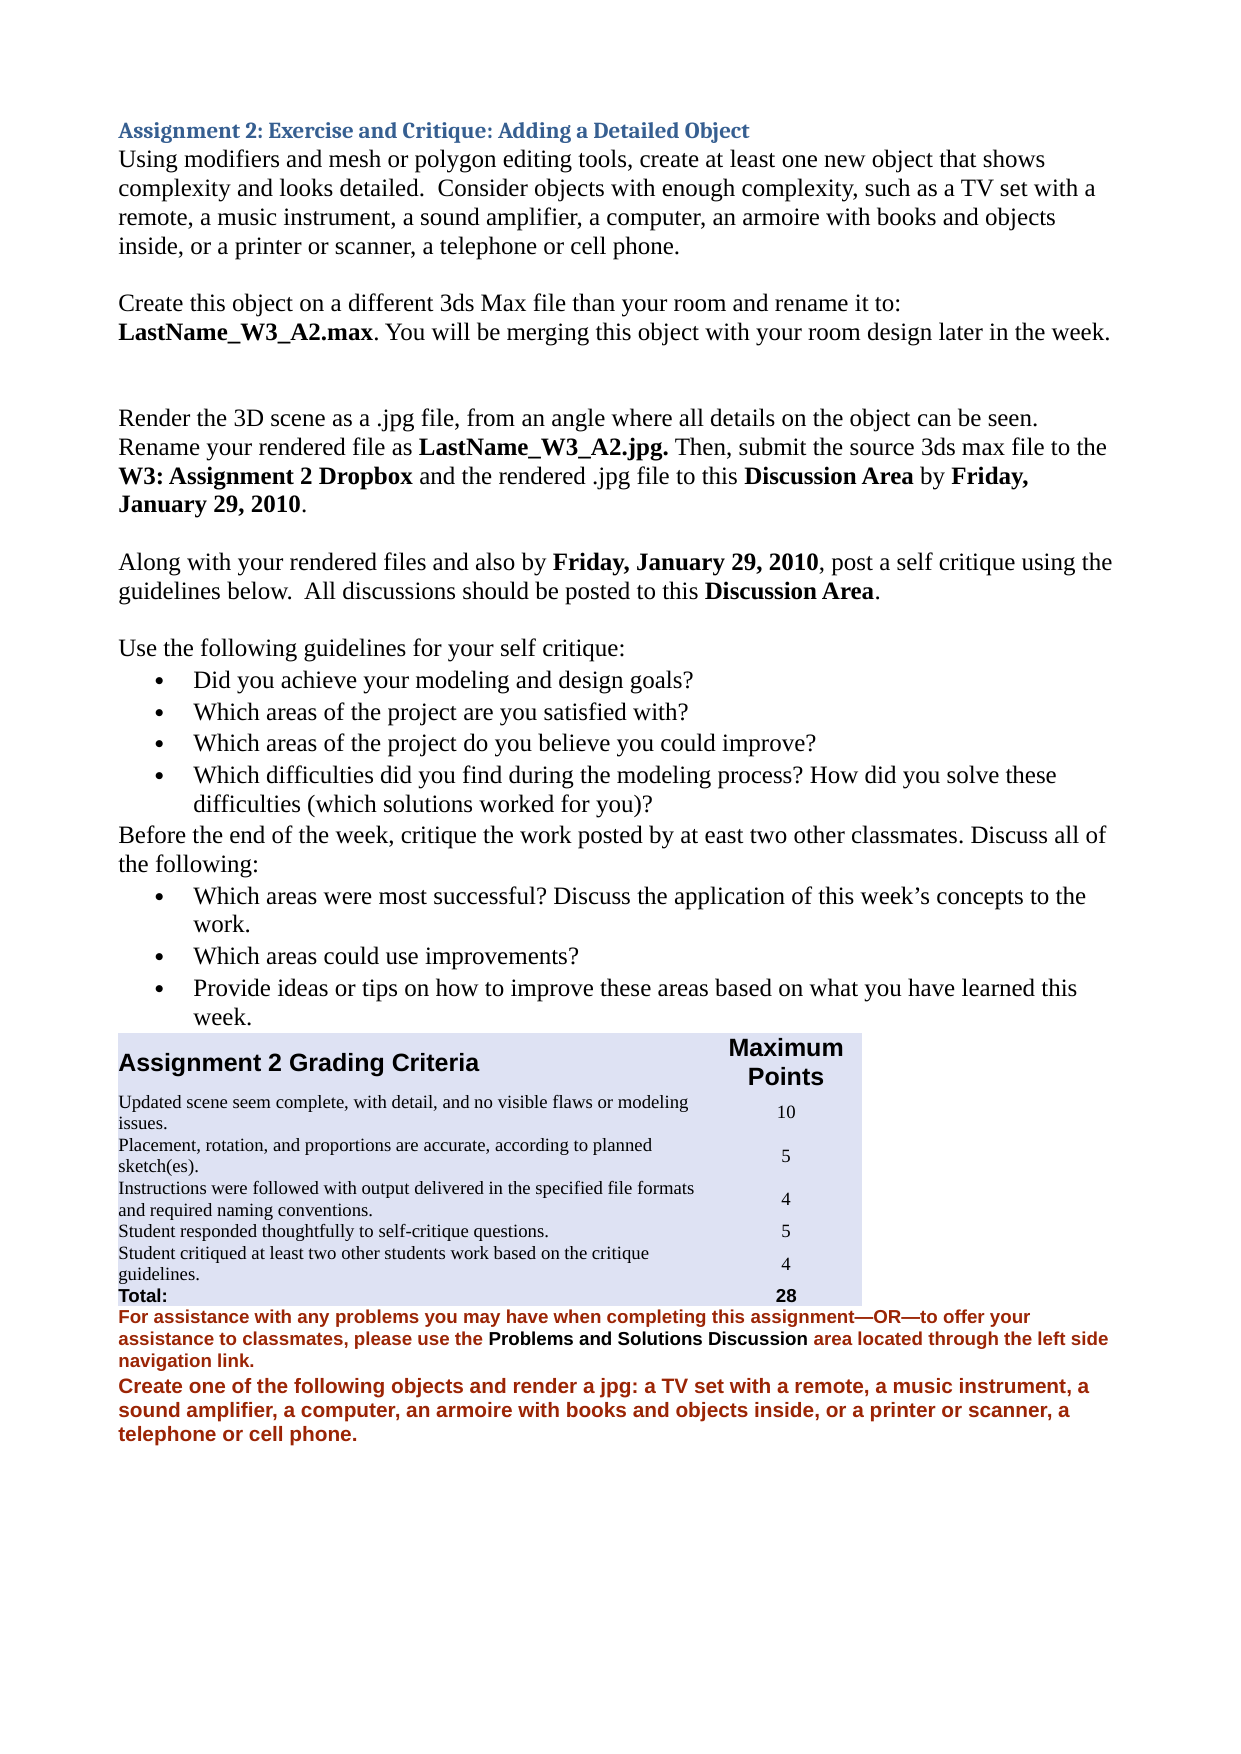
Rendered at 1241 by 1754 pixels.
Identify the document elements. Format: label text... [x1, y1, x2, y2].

table_cell 4 [710, 1177, 862, 1220]
list Which areas of the project do you believe you could improve? [156, 728, 1122, 757]
table_cell 4 [710, 1242, 862, 1285]
table_cell Placement, rotation, and proportions are accurate, according to planned sketch(es). [118, 1134, 710, 1177]
text For assistance with any problems you may have when completing this assignment—OR—to offer your assistance to classmates, please use the Problems and Solutions Discussion area located through the left side navigation link. [118, 1306, 1122, 1371]
list Which areas of the project are you satisfied with? [156, 697, 1122, 725]
table_cell 5 [710, 1134, 862, 1177]
text Create one of the following objects and render a jpg: a TV set with a remote, a music instrument, a sound amplifier, a computer, an armoire with books and objects inside, or a printer or scanner, a telephone or cell phone. [118, 1374, 1122, 1446]
table_cell Instructions were followed with output delivered in the specified file formats and required naming conventions. [118, 1177, 710, 1220]
list Which areas were most successful? Discuss the application of this week’s concepts to the work. [156, 881, 1122, 938]
table_cell Updated scene seem complete, with detail, and no visible flaws or modeling issues. [118, 1091, 710, 1134]
table_header Assignment 2 Grading Criteria [118, 1033, 710, 1091]
table_cell 5 [710, 1220, 862, 1242]
subtitle Assignment 2: Exercise and Critique: Adding a Detailed Object [118, 118, 1122, 144]
list Which difficulties did you find during the modeling process? How did you solve these difficulties (which solutions worked for you)? [156, 760, 1122, 817]
table_cell 28 [710, 1285, 862, 1306]
table_cell Total: [118, 1285, 710, 1306]
list Which areas could use improvements? [156, 941, 1122, 970]
table_cell Student critiqued at least two other students work based on the critique guidelines. [118, 1242, 710, 1285]
table_header Maximum Points [710, 1033, 862, 1091]
list Did you achieve your modeling and design goals? [156, 665, 1122, 694]
list Provide ideas or tips on how to improve these areas based on what you have learned this week. [156, 973, 1122, 1030]
table_cell 10 [710, 1091, 862, 1134]
text Using modifiers and mesh or polygon editing tools, create at least one new object that shows complexity and looks detailed. Consider objects with enough complexity, such as a TV set with a remote, a music instrument, a sound amplifier, a computer, an armoire with books and objects inside, or a printer or scanner, a telephone or cell phone. Create this object on a different 3ds Max file than your room and rename it to: LastName_W3_A2.max. You will be merging this object with your room design later in the week. Render the 3D scene as a .jpg file, from an angle where all details on the object can be seen. Rename your rendered file as LastName_W3_A2.jpg. Then, submit the source 3ds max file to the W3: Assignment 2 Dropbox and the rendered .jpg file to this Discussion Area by Friday, January 29, 2010. Along with your rendered files and also by Friday, January 29, 2010, post a self critique using the guidelines below. All discussions should be posted to this Discussion Area. Use the following guidelines for your self critique: [118, 144, 1122, 662]
text Before the end of the week, critique the work posted by at east two other classmates. Discuss all of the following: [118, 820, 1122, 878]
table_cell Student responded thoughtfully to self-critique questions. [118, 1220, 710, 1242]
